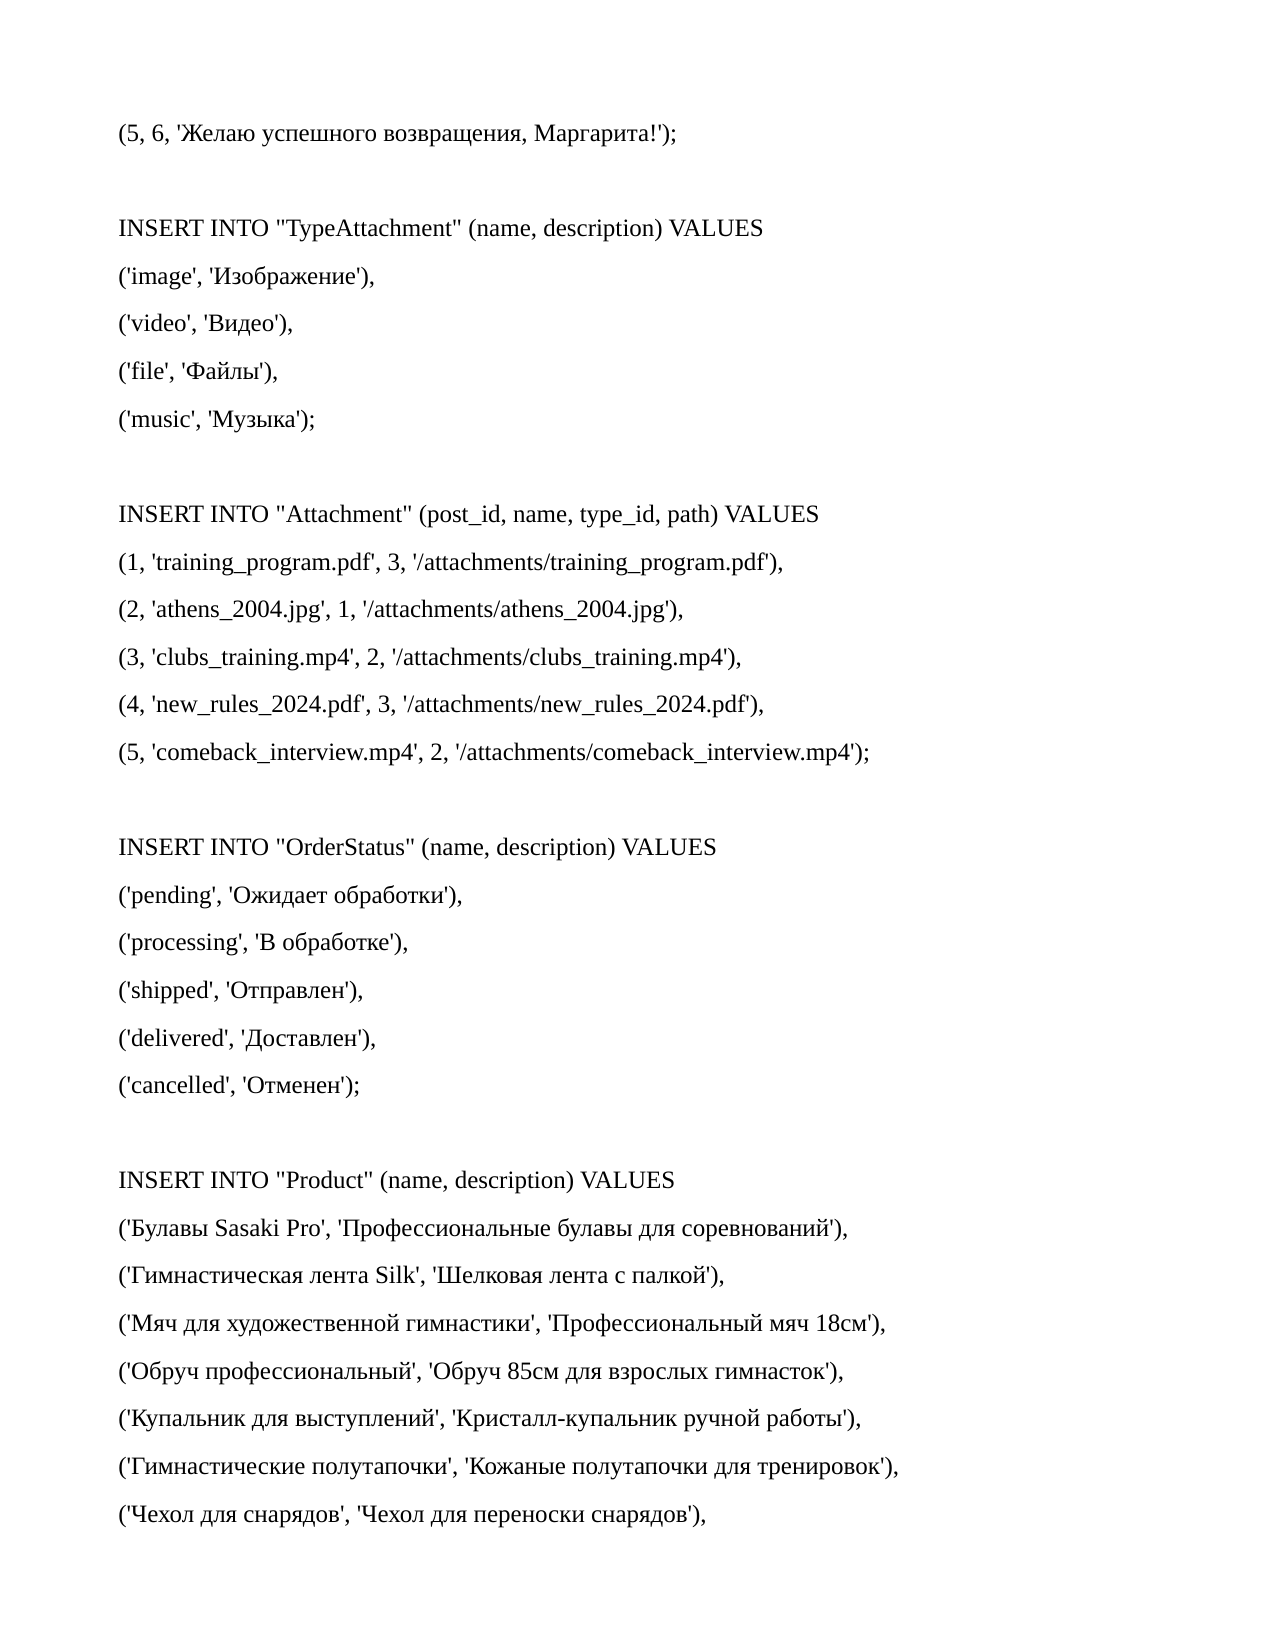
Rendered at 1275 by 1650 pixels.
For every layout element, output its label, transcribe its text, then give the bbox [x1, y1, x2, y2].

text ('shipped', 'Отправлен'), [118, 975, 1157, 1004]
text INSERT INTO "OrderStatus" (name, description) VALUES [118, 832, 1157, 861]
text ('Гимнастические полутапочки', 'Кожаные полутапочки для тренировок'), [118, 1451, 1157, 1480]
text INSERT INTO "Attachment" (post_id, name, type_id, path) VALUES [118, 499, 1157, 528]
text ('pending', 'Ожидает обработки'), [118, 880, 1157, 908]
text ('Обруч профессиональный', 'Обруч 85см для взрослых гимнасток'), [118, 1356, 1157, 1384]
text (2, 'athens_2004.jpg', 1, '/attachments/athens_2004.jpg'), [118, 594, 1157, 623]
text (5, 6, 'Желаю успешного возвращения, Маргарита!'); [118, 118, 1157, 147]
text ('Купальник для выступлений', 'Кристалл-купальник ручной работы'), [118, 1403, 1157, 1432]
text ('delivered', 'Доставлен'), [118, 1023, 1157, 1051]
text ('Гимнастическая лента Silk', 'Шелковая лента с палкой'), [118, 1261, 1157, 1289]
text (1, 'training_program.pdf', 3, '/attachments/training_program.pdf'), [118, 547, 1157, 575]
text ('Мяч для художественной гимнастики', 'Профессиональный мяч 18см'), [118, 1308, 1157, 1337]
text ('Булавы Sasaki Pro', 'Профессиональные булавы для соревнований'), [118, 1213, 1157, 1242]
text (4, 'new_rules_2024.pdf', 3, '/attachments/new_rules_2024.pdf'), [118, 689, 1157, 718]
text ('music', 'Музыка'); [118, 404, 1157, 432]
text INSERT INTO "TypeAttachment" (name, description) VALUES [118, 213, 1157, 242]
text (5, 'comeback_interview.mp4', 2, '/attachments/comeback_interview.mp4'); [118, 737, 1157, 766]
text INSERT INTO "Product" (name, description) VALUES [118, 1165, 1157, 1194]
text ('cancelled', 'Отменен'); [118, 1070, 1157, 1099]
text (3, 'clubs_training.mp4', 2, '/attachments/clubs_training.mp4'), [118, 642, 1157, 671]
text ('processing', 'В обработке'), [118, 927, 1157, 956]
text ('image', 'Изображение'), [118, 261, 1157, 290]
text ('file', 'Файлы'), [118, 356, 1157, 385]
text ('Чехол для снарядов', 'Чехол для переноски снарядов'), [118, 1499, 1157, 1527]
text ('video', 'Видео'), [118, 308, 1157, 337]
